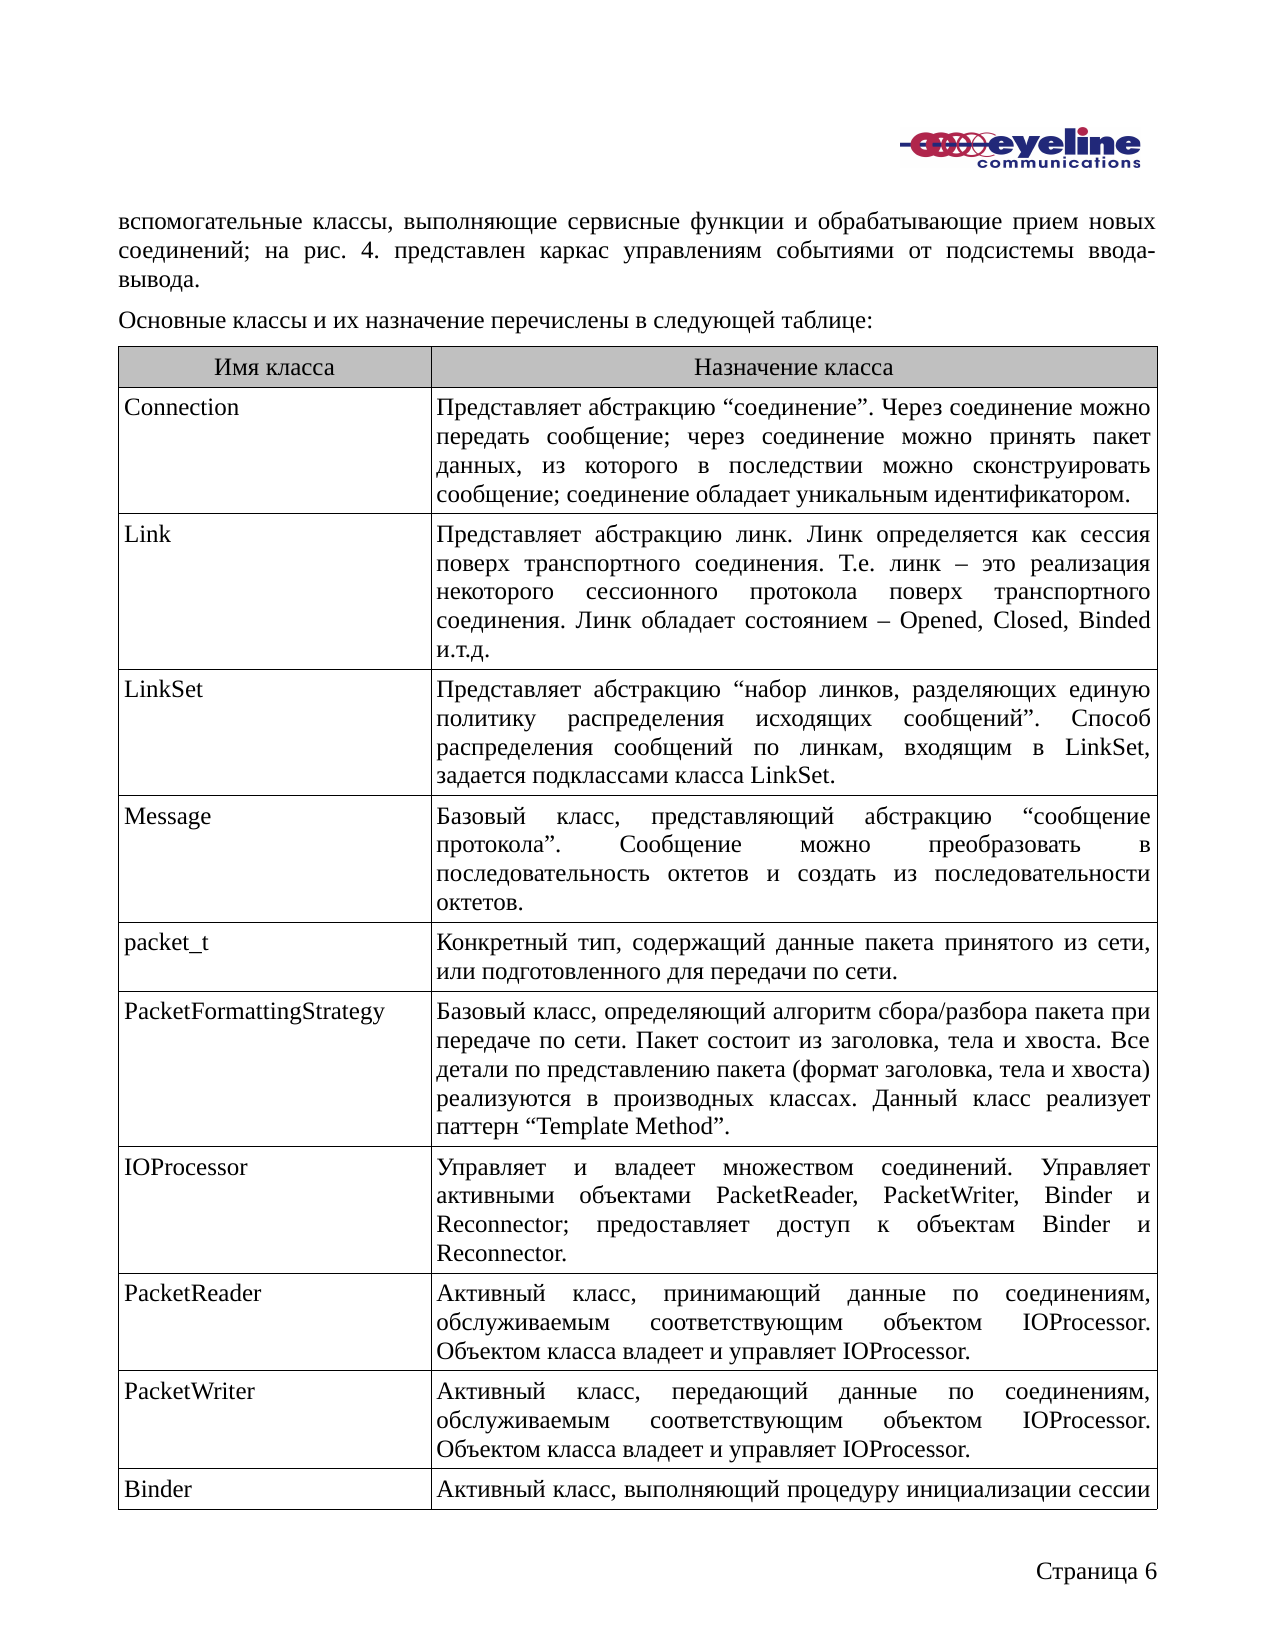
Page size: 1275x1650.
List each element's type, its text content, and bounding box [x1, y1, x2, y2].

table_cell Управляет и владеет множеством соединений. Управляет активными объектами PacketReader, PacketWriter, Binder и Reconnector; предоставляет доступ к объектам Binder и Reconnector. [432, 1147, 1157, 1272]
table_cell Конкретный тип, содержащий данные пакета принятого из сети, или подготовленного для передачи по сети. [432, 923, 1157, 991]
table_cell Представляет абстракцию “набор линков, разделяющих единую политику распределения исходящих сообщений”. Способ распределения сообщений по линкам, входящим в LinkSet, задается подклассами класса LinkSet. [432, 670, 1157, 795]
table_cell PacketReader [119, 1274, 431, 1370]
table_cell LinkSet [119, 670, 431, 795]
table_cell Базовый класс, представляющий абстракцию “сообщение протокола”. Сообщение можно преобразовать в последовательность октетов и создать из последовательности октетов. [432, 796, 1157, 922]
table_cell Connection [119, 388, 431, 513]
table_cell Представляет абстракцию “соединение”. Через соединение можно передать сообщение; через соединение можно принять пакет данных, из которого в последствии можно сконструировать сообщение; соединение обладает уникальным идентификатором. [432, 388, 1157, 513]
table_cell PacketWriter [119, 1371, 431, 1468]
table_cell Базовый класс, определяющий алгоритм сбора/разбора пакета при передаче по сети. Пакет состоит из заголовка, тела и хвоста. Все детали по представлению пакета (формат заголовка, тела и хвоста) реализуются в производных классах. Данный класс реализует паттерн “Template Method”. [432, 992, 1157, 1146]
table_cell Активный класс, принимающий данные по соединениям, обслуживаемым соответствующим объектом IOProcessor. Объектом класса владеет и управляет IOProcessor. [432, 1274, 1157, 1370]
table_cell Message [119, 796, 431, 922]
table_cell Активный класс, выполняющий процедуру инициализации сессии [432, 1469, 1157, 1508]
text вспомогательные классы, выполняющие сервисные функции и обрабатывающие прием новых соединений; на рис. 4. представлен каркас управлениям событиями от подсистемы ввода-вывода. [118, 206, 1157, 292]
table_cell Link [119, 514, 431, 668]
picture [900, 127, 1141, 168]
text Основные классы и их назначение перечислены в следующей таблице: [118, 305, 1157, 334]
table_header Имя класса [119, 347, 431, 387]
table_cell packet_t [119, 923, 431, 991]
table_cell IOProcessor [119, 1147, 431, 1272]
table_cell PacketFormattingStrategy [119, 992, 431, 1146]
table_header Назначение класса [432, 347, 1157, 387]
table_cell Активный класс, передающий данные по соединениям, обслуживаемым соответствующим объектом IOProcessor. Объектом класса владеет и управляет IOProcessor. [432, 1371, 1157, 1468]
table_cell Представляет абстракцию линк. Линк определяется как сессия поверх транспортного соединения. Т.е. линк – это реализация некоторого сессионного протокола поверх транспортного соединения. Линк обладает состоянием – Opened, Closed, Binded и.т.д. [432, 514, 1157, 668]
table_cell Binder [119, 1469, 431, 1508]
